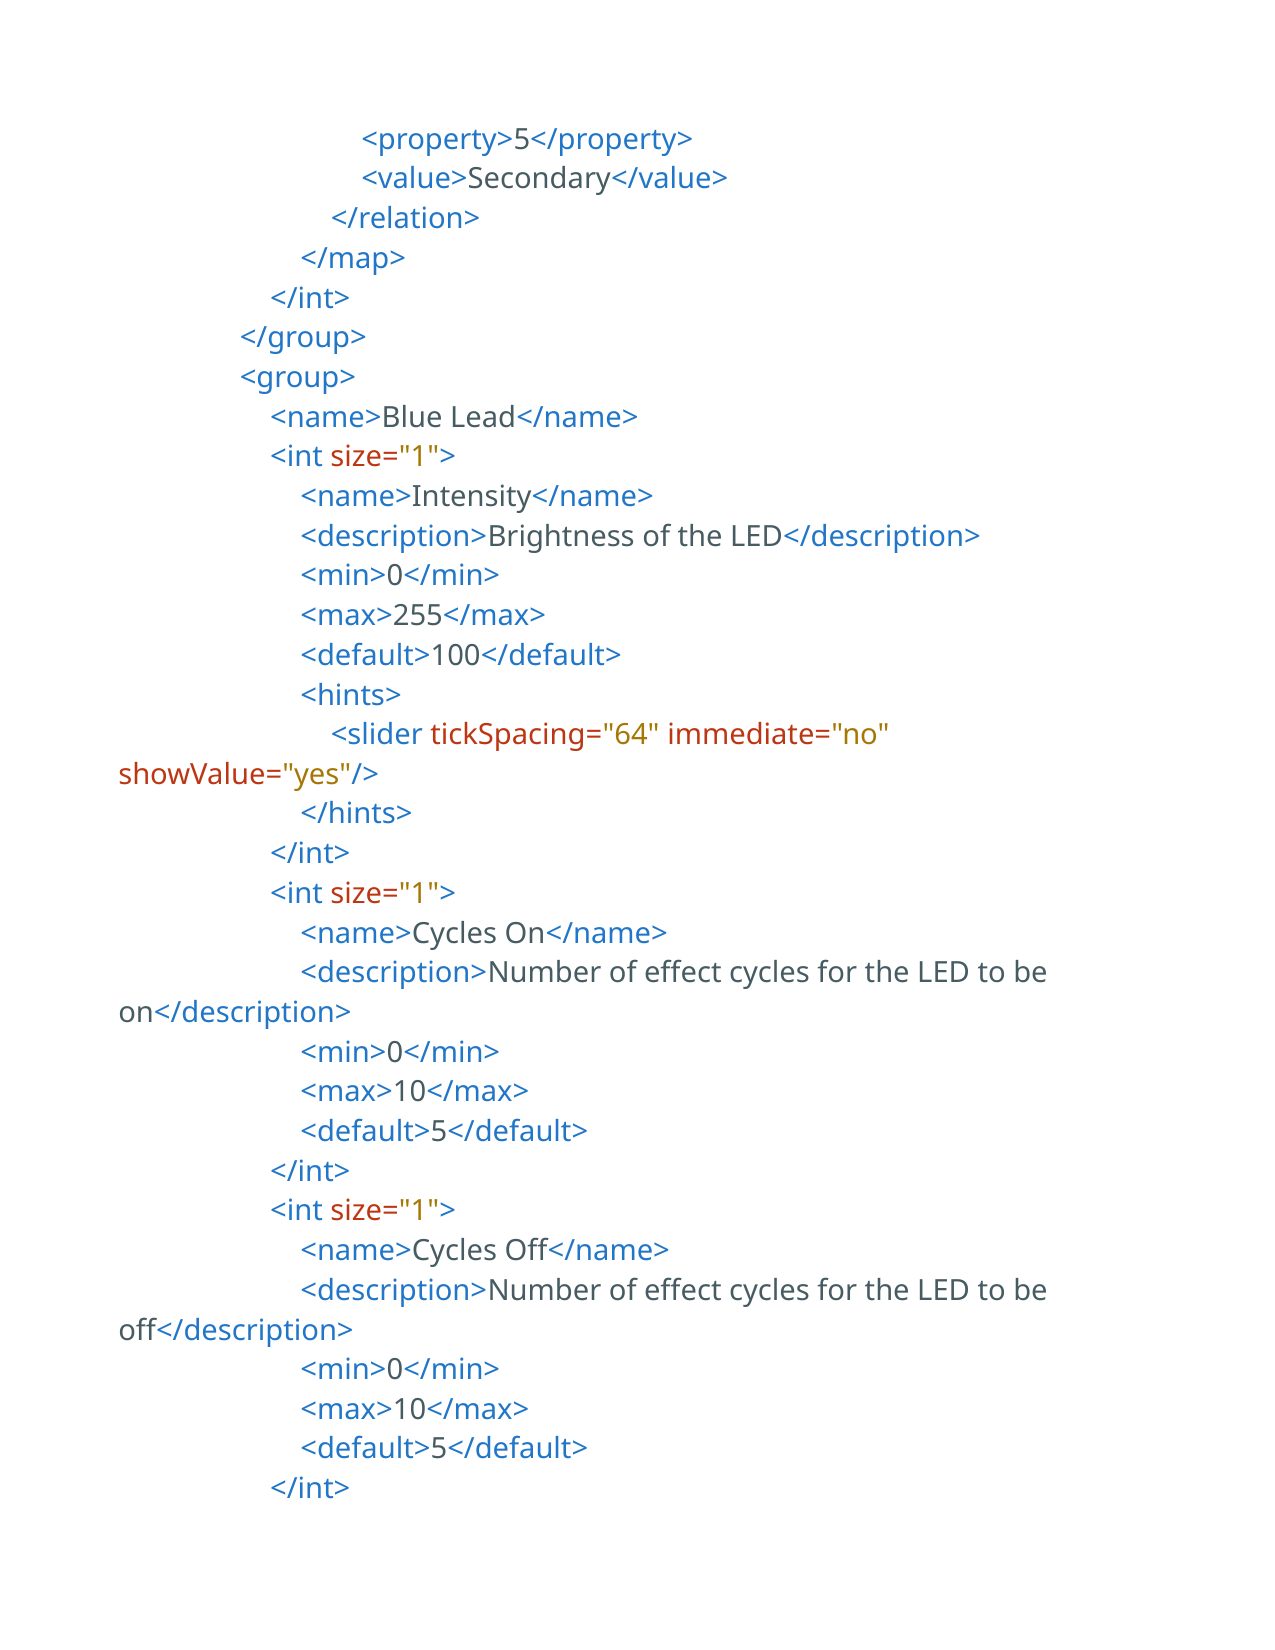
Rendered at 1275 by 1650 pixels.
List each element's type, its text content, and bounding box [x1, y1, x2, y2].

text <description>Number of effect cycles for the LED to be on</description> [118, 952, 1157, 1031]
text <min>0</min> [118, 1031, 1157, 1071]
text <int size="1"> [118, 1190, 1157, 1229]
text <description>Number of effect cycles for the LED to be off</description> [118, 1269, 1157, 1348]
text <int size="1"> [118, 436, 1157, 475]
text </int> [118, 1467, 1157, 1507]
text <default>5</default> [118, 1110, 1157, 1150]
text <max>255</max> [118, 594, 1157, 634]
text <name>Cycles Off</name> [118, 1229, 1157, 1269]
text <value>Secondary</value> [118, 158, 1157, 197]
text <min>0</min> [118, 555, 1157, 594]
text </relation> [118, 197, 1157, 237]
text <int size="1"> [118, 872, 1157, 912]
text </int> [118, 1150, 1157, 1190]
text <default>5</default> [118, 1428, 1157, 1467]
text <group> [118, 356, 1157, 396]
text </int> [118, 832, 1157, 872]
text <description>Brightness of the LED</description> [118, 515, 1157, 555]
text <name>Intensity</name> [118, 475, 1157, 515]
text <max>10</max> [118, 1071, 1157, 1110]
text <name>Cycles On</name> [118, 912, 1157, 952]
text </group> [118, 317, 1157, 356]
text <name>Blue Lead</name> [118, 396, 1157, 436]
text <min>0</min> [118, 1348, 1157, 1388]
text <slider tickSpacing="64" immediate="no" showValue="yes"/> [118, 713, 1157, 793]
text <default>100</default> [118, 634, 1157, 674]
text <max>10</max> [118, 1388, 1157, 1428]
text </hints> [118, 793, 1157, 832]
text <hints> [118, 674, 1157, 713]
text <property>5</property> [118, 118, 1157, 158]
text </int> [118, 277, 1157, 317]
text </map> [118, 237, 1157, 277]
